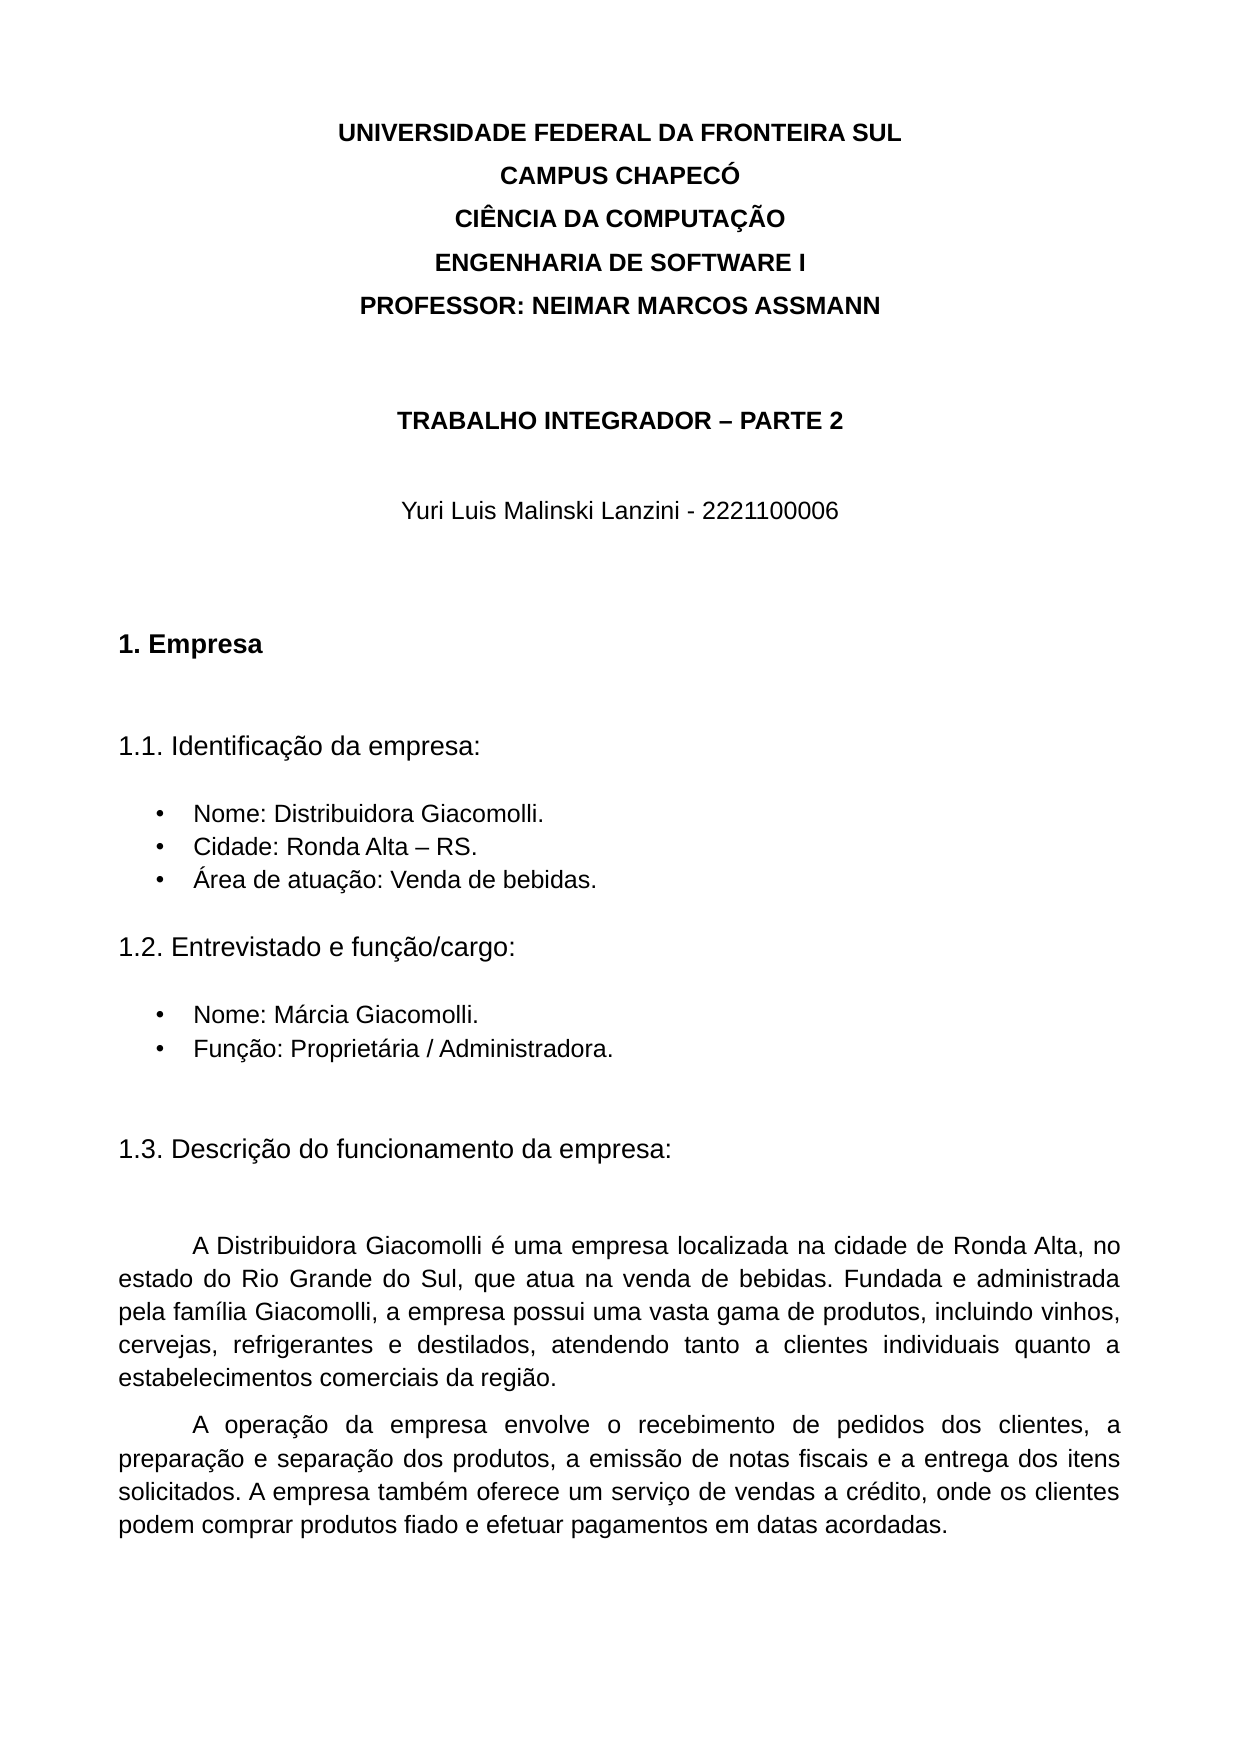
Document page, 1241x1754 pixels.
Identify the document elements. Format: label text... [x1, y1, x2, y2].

text 1. Empresa [118, 628, 1122, 659]
list Função: Proprietária / Administradora. [156, 1033, 1122, 1062]
list Cidade: Ronda Alta – RS. [156, 832, 1122, 861]
text 1.1. Identificação da empresa: [118, 730, 1122, 761]
text 1.3. Descrição do funcionamento da empresa: [118, 1133, 1122, 1164]
list Nome: Márcia Giacomolli. [156, 1000, 1122, 1029]
list Área de atuação: Venda de bebidas. [156, 865, 1122, 894]
text Engenharia de software I [118, 247, 1122, 276]
text PROFESSOR: NEIMAR MARCOS ASSMANN [118, 291, 1122, 319]
text Yuri Luis Malinski Lanzini - 2221100006 [118, 496, 1122, 525]
text trabalho integrador – parte 2 [118, 406, 1122, 434]
list Nome: Distribuidora Giacomolli. [156, 799, 1122, 828]
text CAMPUS chapecó [118, 161, 1122, 190]
text UNIVERSIDADE FEDERAL DA FRONTEIRA SUL [118, 118, 1122, 147]
text A operação da empresa envolve o recebimento de pedidos dos clientes, a preparação e separação dos produtos, a emissão de notas fiscais e a entrega dos itens solicitados. A empresa também oferece um serviço de vendas a crédito, onde os clientes podem comprar produtos fiado e efetuar pagamentos em datas acordadas. [118, 1411, 1122, 1538]
text A Distribuidora Giacomolli é uma empresa localizada na cidade de Ronda Alta, no estado do Rio Grande do Sul, que atua na venda de bebidas. Fundada e administrada pela família Giacomolli, a empresa possui uma vasta gama de produtos, incluindo vinhos, cervejas, refrigerantes e destilados, atendendo tanto a clientes individuais quanto a estabelecimentos comerciais da região. [118, 1231, 1122, 1392]
text 1.2. Entrevistado e função/cargo: [118, 931, 1122, 963]
text Ciência da Computação [118, 204, 1122, 233]
